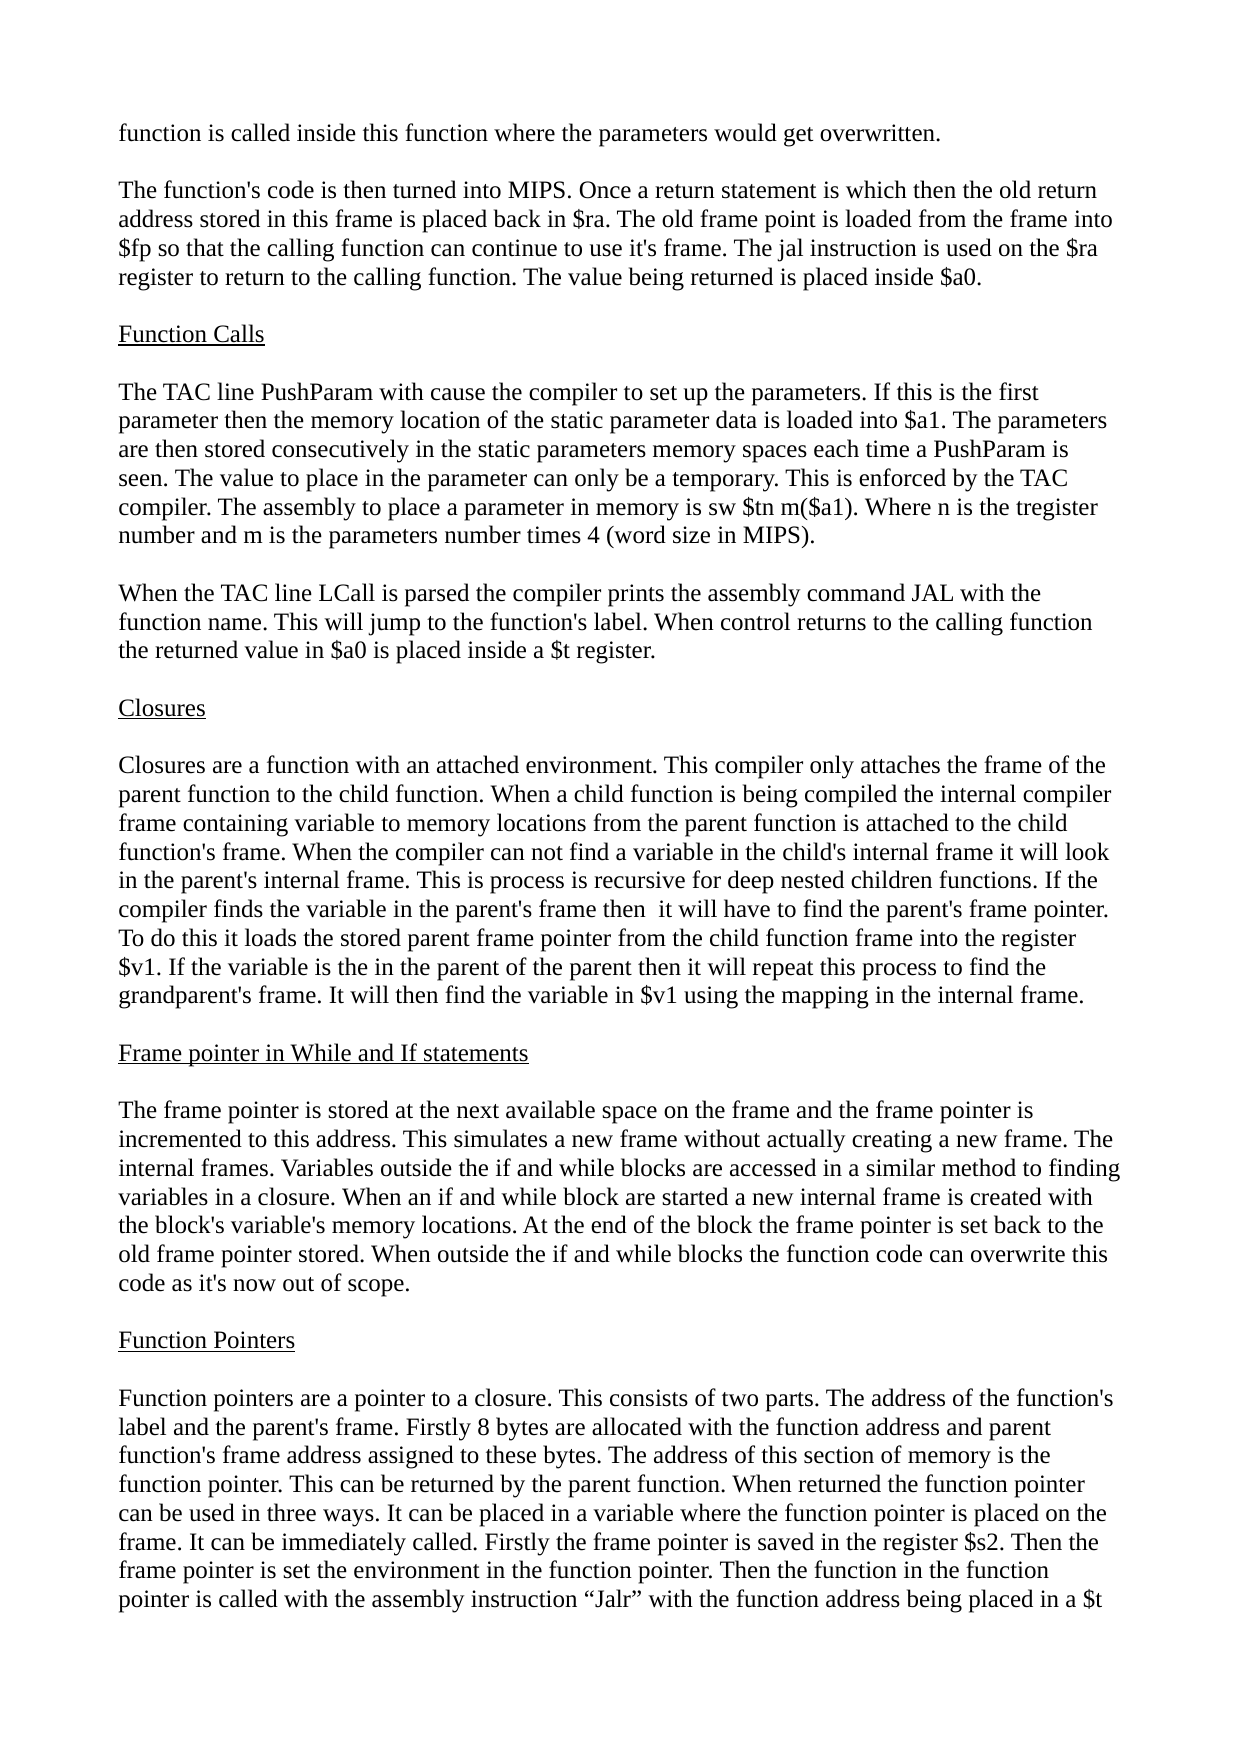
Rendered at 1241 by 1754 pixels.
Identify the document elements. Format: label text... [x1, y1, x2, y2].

text When the TAC line LCall is parsed the compiler prints the assembly command JAL with the function name. This will jump to the function's label. When control returns to the calling function the returned value in $a0 is placed inside a $t register. [118, 578, 1122, 664]
text The function's code is then turned into MIPS. Once a return statement is which then the old return address stored in this frame is placed back in $ra. The old frame point is loaded from the frame into $fp so that the calling function can continue to use it's frame. The jal instruction is used on the $ra register to return to the calling function. The value being returned is placed inside $a0. [118, 176, 1122, 291]
text Closures are a function with an attached environment. This compiler only attaches the frame of the parent function to the child function. When a child function is being compiled the internal compiler frame containing variable to memory locations from the parent function is attached to the child function's frame. When the compiler can not find a variable in the child's internal frame it will look in the parent's internal frame. This is process is recursive for deep nested children functions. If the compiler finds the variable in the parent's frame then it will have to find the parent's frame pointer. To do this it loads the stored parent frame pointer from the child function frame into the register $v1. If the variable is the in the parent of the parent then it will repeat this process to find the grandparent's frame. It will then find the variable in $v1 using the mapping in the internal frame. [118, 751, 1122, 1009]
text Function Pointers [118, 1326, 1122, 1354]
text The frame pointer is stored at the next available space on the frame and the frame pointer is incremented to this address. This simulates a new frame without actually creating a new frame. The internal frames. Variables outside the if and while blocks are accessed in a similar method to finding variables in a closure. When an if and while block are started a new internal frame is created with the block's variable's memory locations. At the end of the block the frame pointer is set back to the old frame pointer stored. When outside the if and while blocks the function code can overwrite this code as it's now out of scope. [118, 1096, 1122, 1297]
text Function Calls [118, 319, 1122, 348]
text Closures [118, 693, 1122, 722]
text function is called inside this function where the parameters would get overwritten. [118, 118, 1122, 147]
text The TAC line PushParam with cause the compiler to set up the parameters. If this is the first parameter then the memory location of the static parameter data is loaded into $a1. The parameters are then stored consecutively in the static parameters memory spaces each time a PushParam is seen. The value to place in the parameter can only be a temporary. This is enforced by the TAC compiler. The assembly to place a parameter in memory is sw $tn m($a1). Where n is the tregister number and m is the parameters number times 4 (word size in MIPS). [118, 377, 1122, 549]
text Frame pointer in While and If statements [118, 1038, 1122, 1067]
text Function pointers are a pointer to a closure. This consists of two parts. The address of the function's label and the parent's frame. Firstly 8 bytes are allocated with the function address and parent function's frame address assigned to these bytes. The address of this section of memory is the function pointer. This can be returned by the parent function. When returned the function pointer can be used in three ways. It can be placed in a variable where the function pointer is placed on the frame. It can be immediately called. Firstly the frame pointer is saved in the register $s2. Then the frame pointer is set the environment in the function pointer. Then the function in the function pointer is called with the assembly instruction “Jalr” with the function address being placed in a $t [118, 1383, 1122, 1613]
